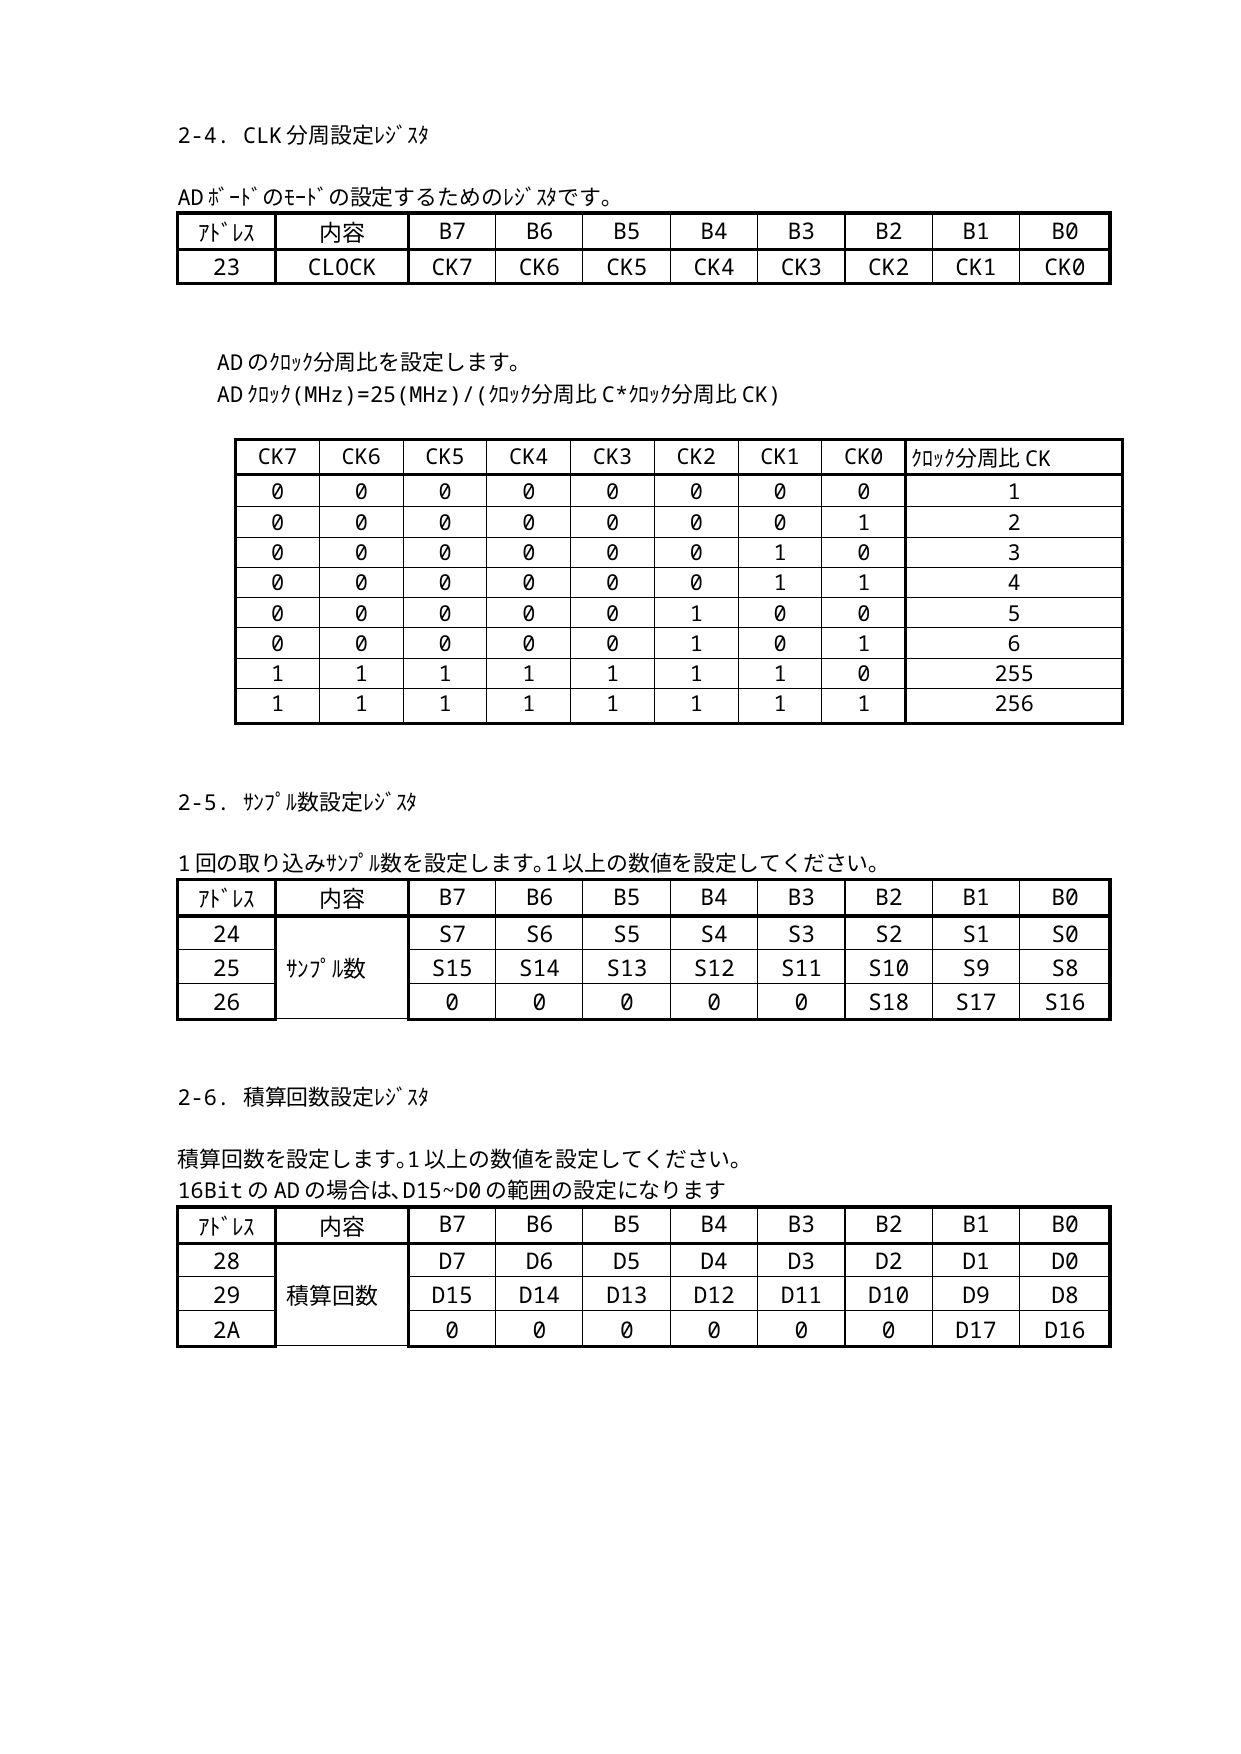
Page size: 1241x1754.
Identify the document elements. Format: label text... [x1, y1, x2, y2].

table_cell 0 [822, 538, 904, 567]
table_header B3 [758, 881, 844, 914]
table_header B2 [846, 215, 932, 248]
table_cell D15 [410, 1277, 495, 1310]
table_header CK3 [571, 441, 654, 473]
table_cell 28 [179, 1245, 274, 1276]
table_cell 0 [758, 984, 844, 1017]
table_header B1 [933, 1209, 1019, 1242]
table_cell D4 [671, 1245, 757, 1276]
table_header B1 [933, 215, 1019, 248]
table_cell D17 [933, 1311, 1019, 1345]
table_cell 0 [655, 507, 738, 536]
table_header B2 [846, 881, 932, 914]
text 1回の取り込みｻﾝﾌﾟﾙ数を設定します｡1以上の数値を設定してください｡ [177, 846, 1122, 878]
table_cell 1 [320, 689, 403, 722]
table_cell S6 [496, 918, 582, 949]
table_cell 0 [758, 1311, 844, 1345]
text 2-5. ｻﾝﾌﾟﾙ数設定ﾚｼﾞｽﾀ [177, 785, 1122, 816]
table_cell 5 [907, 598, 1121, 627]
table_cell 0 [496, 1311, 582, 1345]
table_cell CK3 [758, 251, 844, 282]
table_cell 0 [496, 984, 582, 1017]
table_cell 0 [410, 984, 495, 1017]
table_cell S11 [758, 950, 844, 983]
table_cell CK2 [846, 251, 932, 282]
table_cell S8 [1020, 950, 1108, 983]
table_cell 0 [571, 628, 654, 658]
table_header B7 [410, 215, 495, 248]
table_header B5 [583, 215, 670, 248]
table_cell 0 [671, 984, 757, 1017]
table_header ｱﾄﾞﾚｽ [179, 215, 274, 248]
table_cell CK7 [410, 251, 495, 282]
table_header CK6 [320, 441, 403, 473]
table_cell 0 [404, 568, 486, 597]
table_cell 0 [404, 598, 486, 627]
table_cell S3 [758, 918, 844, 949]
table_header B2 [846, 1209, 932, 1242]
table_header B4 [671, 1209, 757, 1242]
table_cell 0 [320, 507, 403, 536]
table_cell 0 [846, 1311, 932, 1345]
table_cell D6 [496, 1245, 582, 1276]
table_cell 1 [571, 659, 654, 688]
table_cell 1 [655, 598, 738, 627]
table_cell 0 [404, 628, 486, 658]
table_cell 0 [822, 476, 904, 506]
table_cell 0 [404, 538, 486, 567]
table_cell S0 [1020, 918, 1108, 949]
table_cell 0 [320, 628, 403, 658]
table_header ｸﾛｯｸ分周比CK [907, 441, 1121, 473]
table_cell D3 [758, 1245, 844, 1276]
table_cell 1 [655, 689, 738, 722]
table_header B6 [496, 215, 582, 248]
table_cell 24 [179, 918, 274, 949]
table_header B6 [496, 1209, 582, 1242]
text 16BitのADの場合は､D15~D0の範囲の設定になります [177, 1173, 1122, 1205]
table_cell 0 [655, 538, 738, 567]
table_cell 0 [571, 507, 654, 536]
table_cell 0 [404, 476, 486, 506]
table_cell 0 [655, 476, 738, 506]
table_cell 1 [404, 659, 486, 688]
table_cell CK6 [496, 251, 582, 282]
table_cell 1 [739, 538, 821, 567]
table_cell 25 [179, 950, 274, 983]
table_cell ｻﾝﾌﾟﾙ数 [277, 918, 407, 1017]
table_cell 26 [179, 984, 274, 1017]
table_cell CK0 [1020, 251, 1108, 282]
table_cell D0 [1020, 1245, 1108, 1276]
table_header CK2 [655, 441, 738, 473]
table_header ｱﾄﾞﾚｽ [179, 1209, 274, 1242]
table_cell CK4 [671, 251, 757, 282]
table_header B6 [496, 881, 582, 914]
table_cell 0 [571, 568, 654, 597]
table_cell CK5 [583, 251, 670, 282]
table_cell 1 [739, 568, 821, 597]
table_cell 0 [655, 568, 738, 597]
table_cell 0 [739, 598, 821, 627]
table_cell S12 [671, 950, 757, 983]
table_header B4 [671, 215, 757, 248]
table_cell 1 [487, 689, 570, 722]
text 積算回数を設定します｡1以上の数値を設定してください｡ [177, 1142, 1122, 1173]
table_cell D13 [583, 1277, 670, 1310]
table_cell CK1 [933, 251, 1019, 282]
table_cell 1 [739, 659, 821, 688]
table_header 内容 [277, 1209, 407, 1242]
table_cell D10 [846, 1277, 932, 1310]
table_header B0 [1020, 215, 1108, 248]
table_cell S2 [846, 918, 932, 949]
table_cell 積算回数 [277, 1245, 407, 1345]
table_header B0 [1020, 1209, 1108, 1242]
table_header CK4 [487, 441, 570, 473]
table_cell 0 [487, 476, 570, 506]
table_cell CLOCK [277, 251, 407, 282]
table_cell 0 [571, 598, 654, 627]
text 2-4. CLK分周設定ﾚｼﾞｽﾀ [177, 118, 1122, 150]
table_cell D5 [583, 1245, 670, 1276]
table_cell 0 [237, 538, 319, 567]
table_cell 1 [655, 659, 738, 688]
text 2-6. 積算回数設定ﾚｼﾞｽﾀ [177, 1080, 1122, 1112]
table_cell 0 [487, 628, 570, 658]
table_cell 0 [671, 1311, 757, 1345]
table_header B3 [758, 215, 844, 248]
table_cell S17 [933, 984, 1019, 1017]
table_cell 1 [822, 568, 904, 597]
table_cell 0 [583, 1311, 670, 1345]
table_header B5 [583, 881, 670, 914]
table_cell 1 [487, 659, 570, 688]
table_cell S5 [583, 918, 670, 949]
table_cell 0 [571, 538, 654, 567]
table_cell 1 [320, 659, 403, 688]
table_cell 0 [237, 568, 319, 597]
table_cell 1 [822, 507, 904, 536]
table_cell 0 [739, 628, 821, 658]
table_header B7 [410, 881, 495, 914]
table_header B0 [1020, 881, 1108, 914]
table_cell 256 [907, 689, 1121, 722]
table_cell 1 [822, 689, 904, 722]
table_cell 0 [487, 507, 570, 536]
table_header CK7 [237, 441, 319, 473]
table_cell 1 [237, 689, 319, 722]
table_cell D16 [1020, 1311, 1108, 1345]
table_cell S15 [410, 950, 495, 983]
table_cell 0 [822, 598, 904, 627]
table_cell S4 [671, 918, 757, 949]
table_cell D11 [758, 1277, 844, 1310]
table_header B1 [933, 881, 1019, 914]
table_cell 255 [907, 659, 1121, 688]
table_cell 0 [487, 598, 570, 627]
table_cell 0 [320, 598, 403, 627]
table_cell D12 [671, 1277, 757, 1310]
table_header B5 [583, 1209, 670, 1242]
table_cell 6 [907, 628, 1121, 658]
table_cell 1 [739, 689, 821, 722]
table_cell 0 [739, 507, 821, 536]
table_cell 0 [320, 538, 403, 567]
table_header 内容 [277, 215, 407, 248]
table_cell 2A [179, 1311, 274, 1345]
table_cell 1 [907, 476, 1121, 506]
table_cell 3 [907, 538, 1121, 567]
table_cell 0 [487, 568, 570, 597]
text ADﾎﾞｰﾄﾞのﾓｰﾄﾞの設定するためのﾚｼﾞｽﾀです｡ [177, 180, 1122, 211]
table_cell 0 [237, 628, 319, 658]
table_header CK5 [404, 441, 486, 473]
table_cell 1 [822, 628, 904, 658]
text ADのｸﾛｯｸ分周比を設定します｡ ADｸﾛｯｸ(MHz)=25(MHz)/(ｸﾛｯｸ分周比C*ｸﾛｯｸ分周比CK) [177, 345, 1122, 408]
table_cell 0 [822, 659, 904, 688]
table_cell D8 [1020, 1277, 1108, 1310]
table_cell D7 [410, 1245, 495, 1276]
table_cell D2 [846, 1245, 932, 1276]
table_header B7 [410, 1209, 495, 1242]
table_cell 1 [404, 689, 486, 722]
table_header CK0 [822, 441, 904, 473]
table_cell 0 [237, 598, 319, 627]
table_cell D9 [933, 1277, 1019, 1310]
table_cell 2 [907, 507, 1121, 536]
table_cell 1 [571, 689, 654, 722]
table_cell D14 [496, 1277, 582, 1310]
table_cell 0 [404, 507, 486, 536]
table_header ｱﾄﾞﾚｽ [179, 881, 274, 914]
table_cell S18 [846, 984, 932, 1017]
table_cell S14 [496, 950, 582, 983]
table_cell S7 [410, 918, 495, 949]
table_cell D1 [933, 1245, 1019, 1276]
table_cell S9 [933, 950, 1019, 983]
table_cell 0 [583, 984, 670, 1017]
table_cell 0 [320, 568, 403, 597]
table_cell S10 [846, 950, 932, 983]
table_cell 0 [739, 476, 821, 506]
table_cell S1 [933, 918, 1019, 949]
table_header CK1 [739, 441, 821, 473]
table_cell 23 [179, 251, 274, 282]
table_cell 1 [655, 628, 738, 658]
table_cell S16 [1020, 984, 1108, 1017]
table_cell 29 [179, 1277, 274, 1310]
table_cell S13 [583, 950, 670, 983]
table_cell 0 [237, 507, 319, 536]
table_cell 0 [320, 476, 403, 506]
table_cell 0 [487, 538, 570, 567]
table_cell 0 [410, 1311, 495, 1345]
table_header 内容 [277, 881, 407, 914]
table_cell 1 [237, 659, 319, 688]
table_cell 0 [237, 476, 319, 506]
table_header B4 [671, 881, 757, 914]
table_header B3 [758, 1209, 844, 1242]
table_cell 0 [571, 476, 654, 506]
table_cell 4 [907, 568, 1121, 597]
